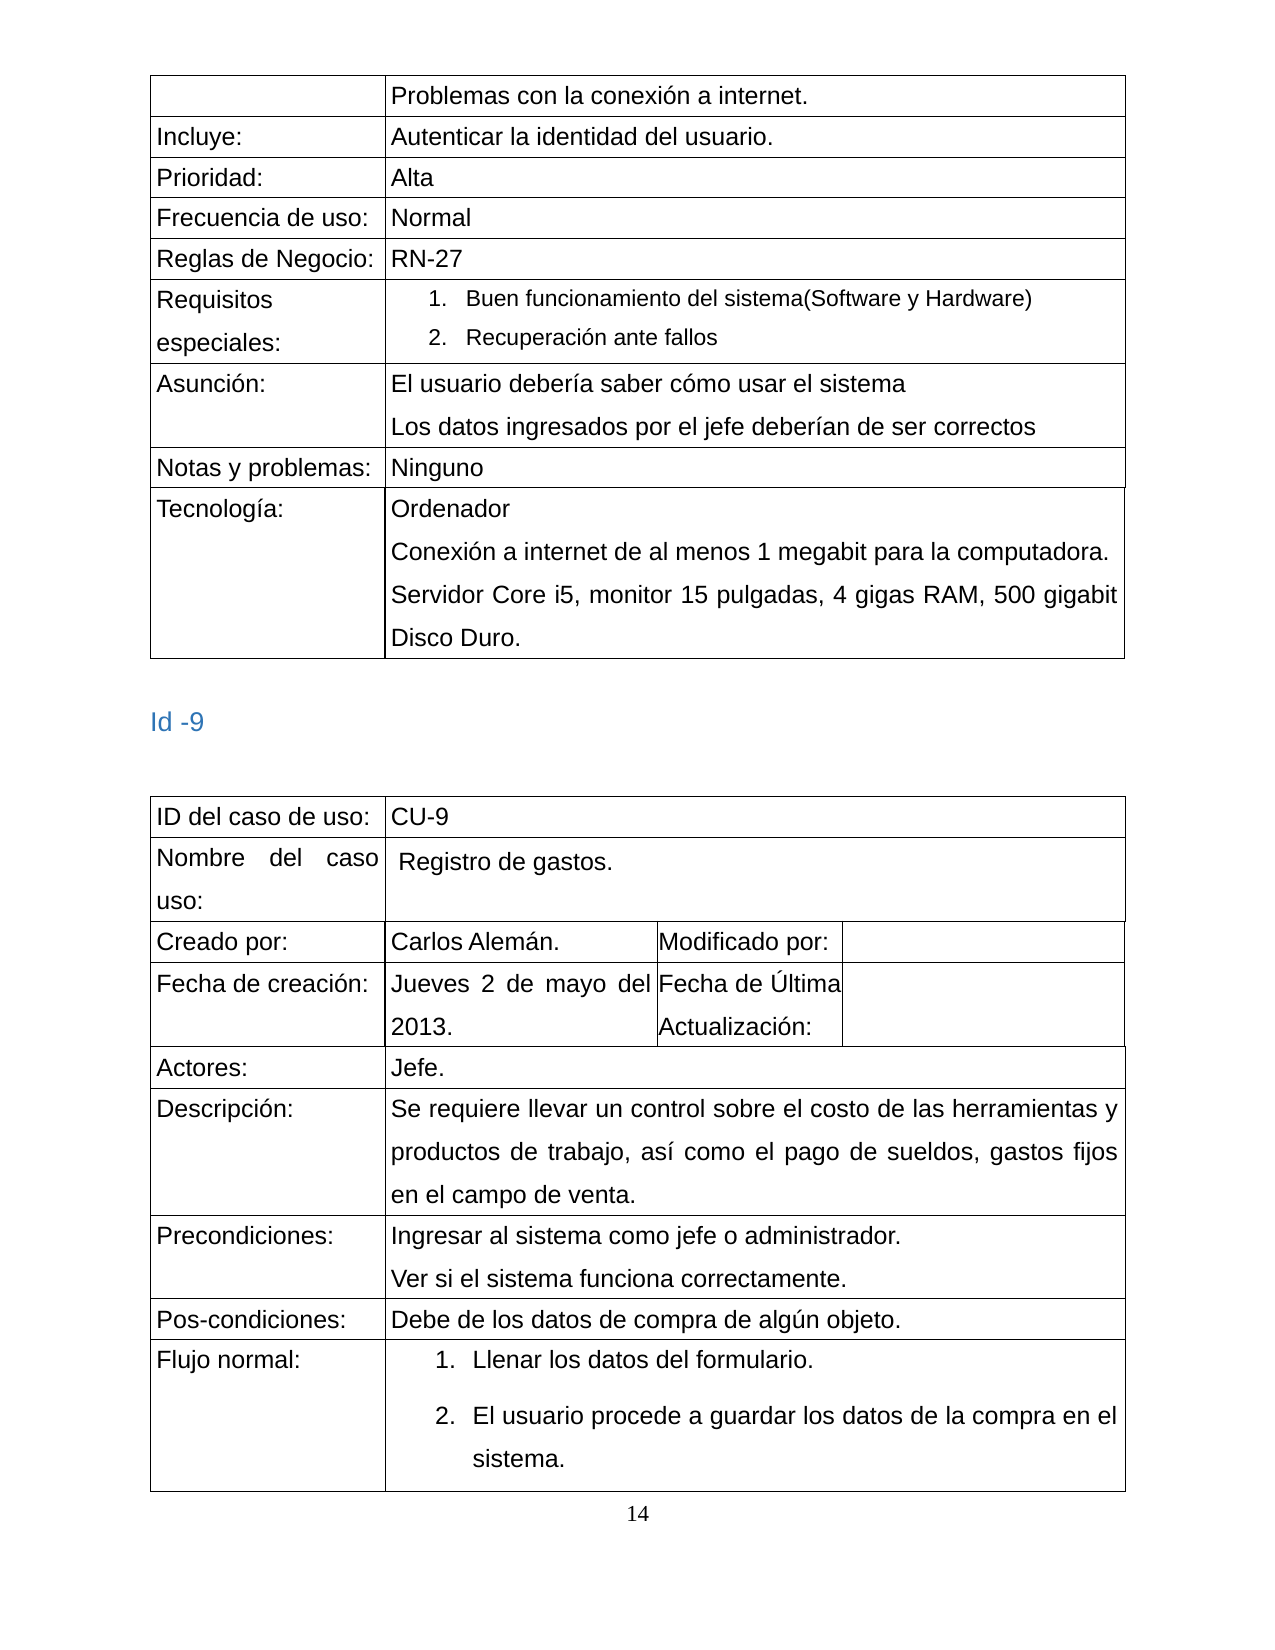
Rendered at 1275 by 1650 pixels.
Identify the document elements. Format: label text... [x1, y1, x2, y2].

table_cell Jueves 2 de mayo del 2013. [386, 963, 657, 1046]
table_cell Buen funcionamiento del sistema(Software y Hardware) Recuperación ante fallos [386, 280, 1125, 362]
table_cell El usuario debería saber cómo usar el sistema Los datos ingresados por el jefe deberían de ser correctos [386, 364, 1125, 446]
table_cell Debe de los datos de compra de algún objeto. [386, 1299, 1125, 1339]
table_cell Carlos Alemán. [386, 922, 657, 962]
table_cell Problemas con la conexión a internet. [386, 76, 1125, 116]
table_cell RN-27 [386, 239, 1125, 279]
table_cell Se requiere llevar un control sobre el costo de las herramientas y productos de trabajo, así como el pago de sueldos, gastos fijos en el campo de venta. [386, 1089, 1125, 1214]
table_cell Nombre del caso uso: [151, 838, 385, 921]
table_cell Frecuencia de uso: [151, 198, 385, 238]
table_header ID del caso de uso: [151, 797, 385, 837]
table_cell Ordenador Conexión a internet de al menos 1 megabit para la computadora. Servidor Core i5, monitor 15 pulgadas, 4 gigas RAM, 500 gigabit Disco Duro. [386, 488, 1124, 658]
table_cell Autenticar la identidad del usuario. [386, 117, 1125, 156]
table_cell Asunción: [151, 364, 385, 446]
table_cell Creado por: [151, 922, 384, 962]
subtitle Id -9 [150, 706, 1125, 737]
table_cell Incluye: [151, 117, 385, 156]
table_cell Requisitos especiales: [151, 280, 385, 362]
table_cell Pos-condiciones: [151, 1299, 385, 1339]
table_cell Fecha de Última Actualización: [658, 963, 842, 1046]
table_cell Alta [386, 158, 1125, 197]
table_cell Reglas de Negocio: [151, 239, 385, 279]
table_cell Jefe. [386, 1047, 1125, 1087]
table_cell Registro de gastos. [386, 838, 1125, 921]
table_cell Llenar los datos del formulario. El usuario procede a guardar los datos de la compra en el sistema. El sistema valida que los datos del proveedor ingresados no tengan errores en el formado de la información. El sistema despliega un mensaje advertencia para guardar o cancelar el registro de la compra. El sistema procede registrar los gastos. El sistema muestra el mensaje indicando que el registro fue exitoso. [386, 1340, 1125, 1491]
table_cell Ninguno [386, 448, 1125, 487]
table_cell Descripción: [151, 1089, 385, 1214]
table_cell Prioridad: [151, 158, 385, 197]
table_cell [843, 922, 1124, 962]
table_cell Actores: [151, 1047, 385, 1087]
table_cell Tecnología: [151, 488, 384, 658]
table_cell Precondiciones: [151, 1216, 385, 1298]
table_cell [843, 963, 1124, 1046]
table_cell Flujo normal: [151, 1340, 385, 1491]
table_cell [151, 76, 385, 116]
table_cell Fecha de creación: [151, 963, 384, 1046]
table_cell Notas y problemas: [151, 448, 385, 487]
table_cell Normal [386, 198, 1125, 238]
table_header CU-9 [386, 797, 1125, 837]
table_cell Ingresar al sistema como jefe o administrador. Ver si el sistema funciona correctamente. [386, 1216, 1125, 1298]
table_cell Modificado por: [658, 922, 842, 962]
